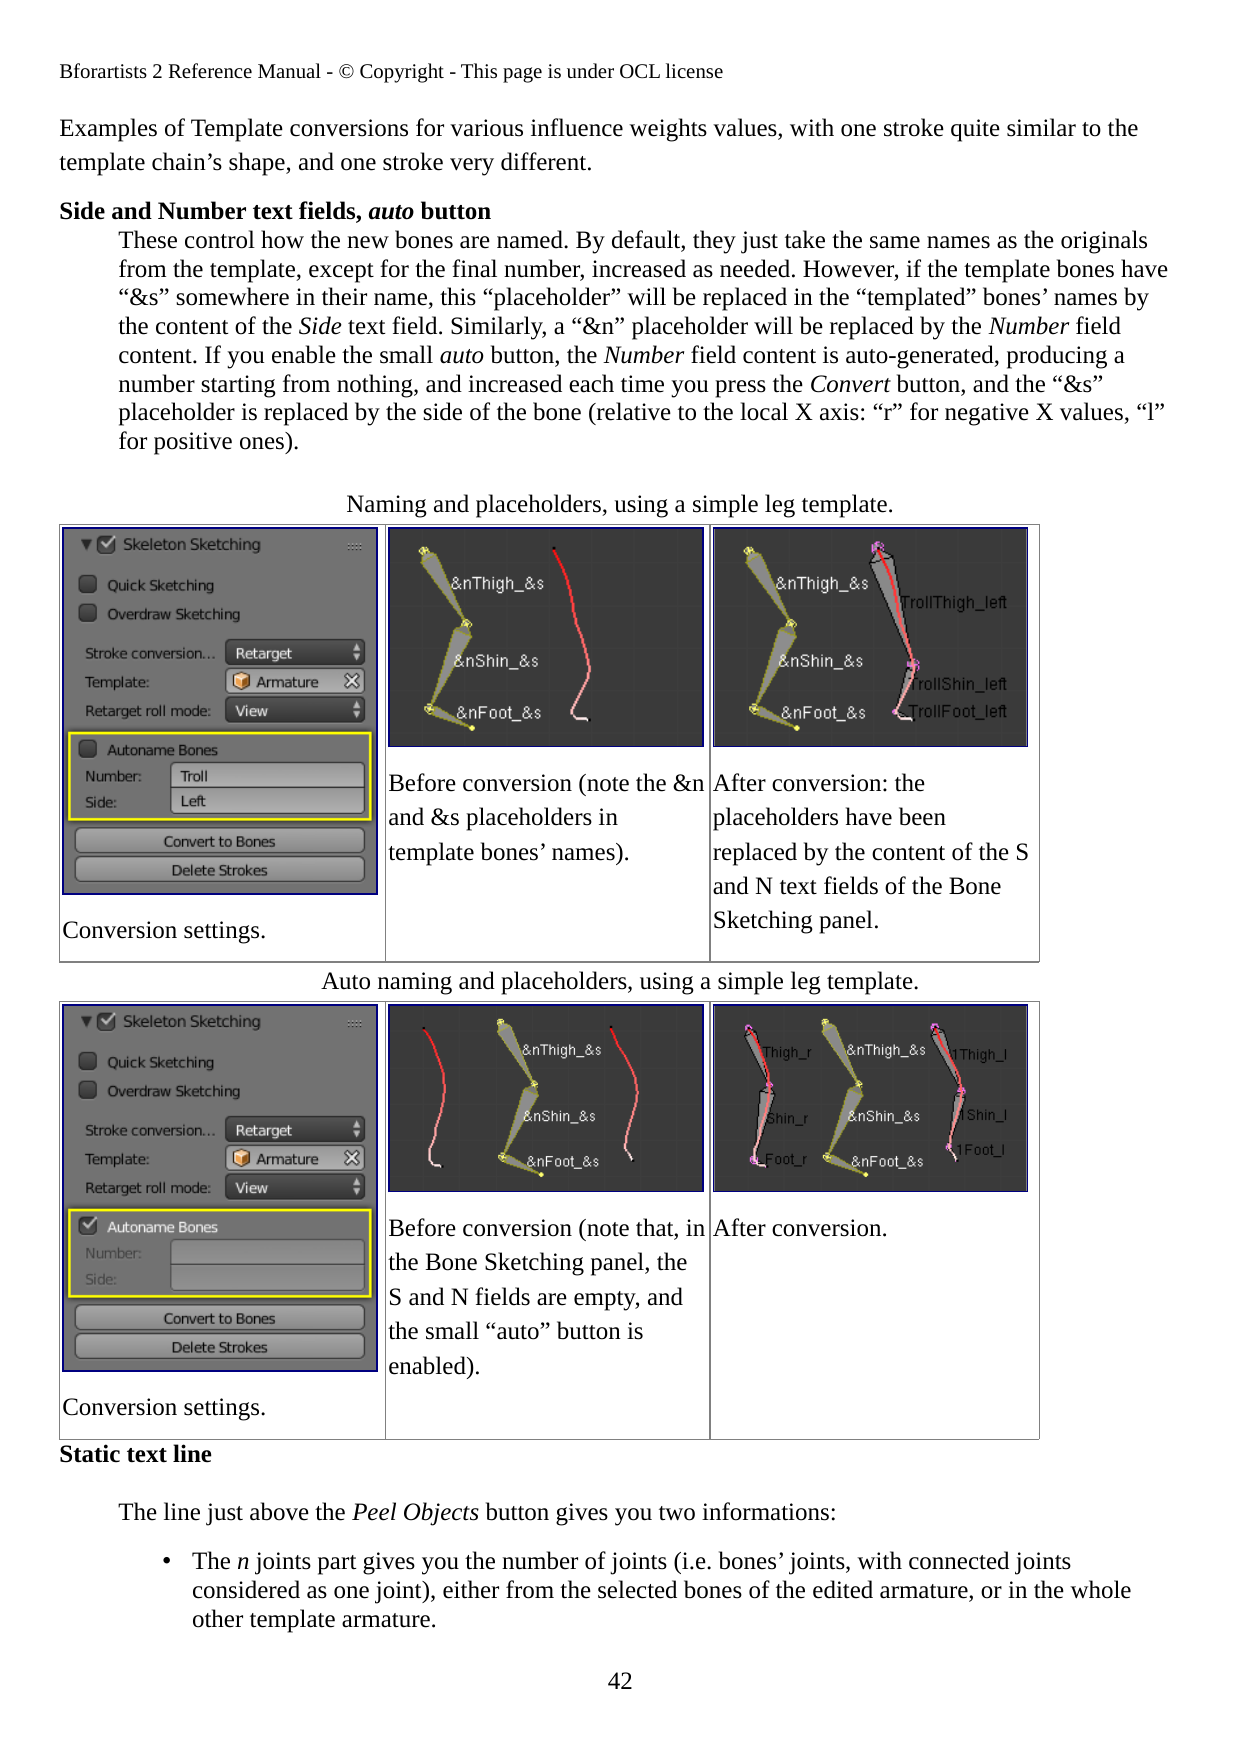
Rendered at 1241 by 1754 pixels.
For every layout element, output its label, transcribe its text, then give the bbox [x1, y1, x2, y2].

subtitle Static text line [59, 1439, 1181, 1468]
picture [390, 1006, 702, 1191]
list The n joints part gives you the number of joints (i.e. bones’ joints, with connected joints considered as one joint), either from the selected bones of the edited armature, or in the whole other template armature. [162, 1546, 1181, 1632]
text The line just above the Peel Objects button gives you two informations: [118, 1497, 1181, 1526]
table_header After conversion: the placeholders have been replaced by the content of the S and N text fields of the Bone Sketching panel. [711, 525, 1039, 961]
subtitle Side and Number text fields, auto button [59, 196, 1181, 225]
text Examples of Template conversions for various influence weights values, with one stroke quite similar to the template chain’s shape, and one stroke very different. [59, 113, 1181, 176]
text Naming and placeholders, using a simple leg template. [59, 489, 1181, 518]
table_header After conversion. [711, 1002, 1039, 1438]
table_header Conversion settings. [60, 525, 385, 961]
picture [64, 1006, 376, 1370]
table_header Conversion settings. [60, 1002, 385, 1438]
picture [714, 1006, 1027, 1191]
picture [714, 529, 1027, 746]
picture [64, 529, 376, 893]
table_header Before conversion (note that, in the Bone Sketching panel, the S and N fields are empty, and the small “auto” button is enabled). [386, 1002, 709, 1438]
table_header Before conversion (note the &n and &s placeholders in template bones’ names). [386, 525, 709, 961]
list These control how the new bones are named. By default, they just take the same names as the originals from the template, except for the final number, increased as needed. However, if the template bones have “&s” somewhere in their name, this “placeholder” will be replaced in the “templated” bones’ names by the content of the Side text field. Similarly, a “&n” placeholder will be replaced by the Number field content. If you enable the small auto button, the Number field content is auto-generated, producing a number starting from nothing, and increased each time you press the Convert button, and the “&s” placeholder is replaced by the side of the bone (relative to the local X axis: “r” for negative X values, “l” for positive ones). [118, 225, 1181, 455]
picture [390, 529, 702, 746]
text Auto naming and placeholders, using a simple leg template. [59, 966, 1181, 995]
